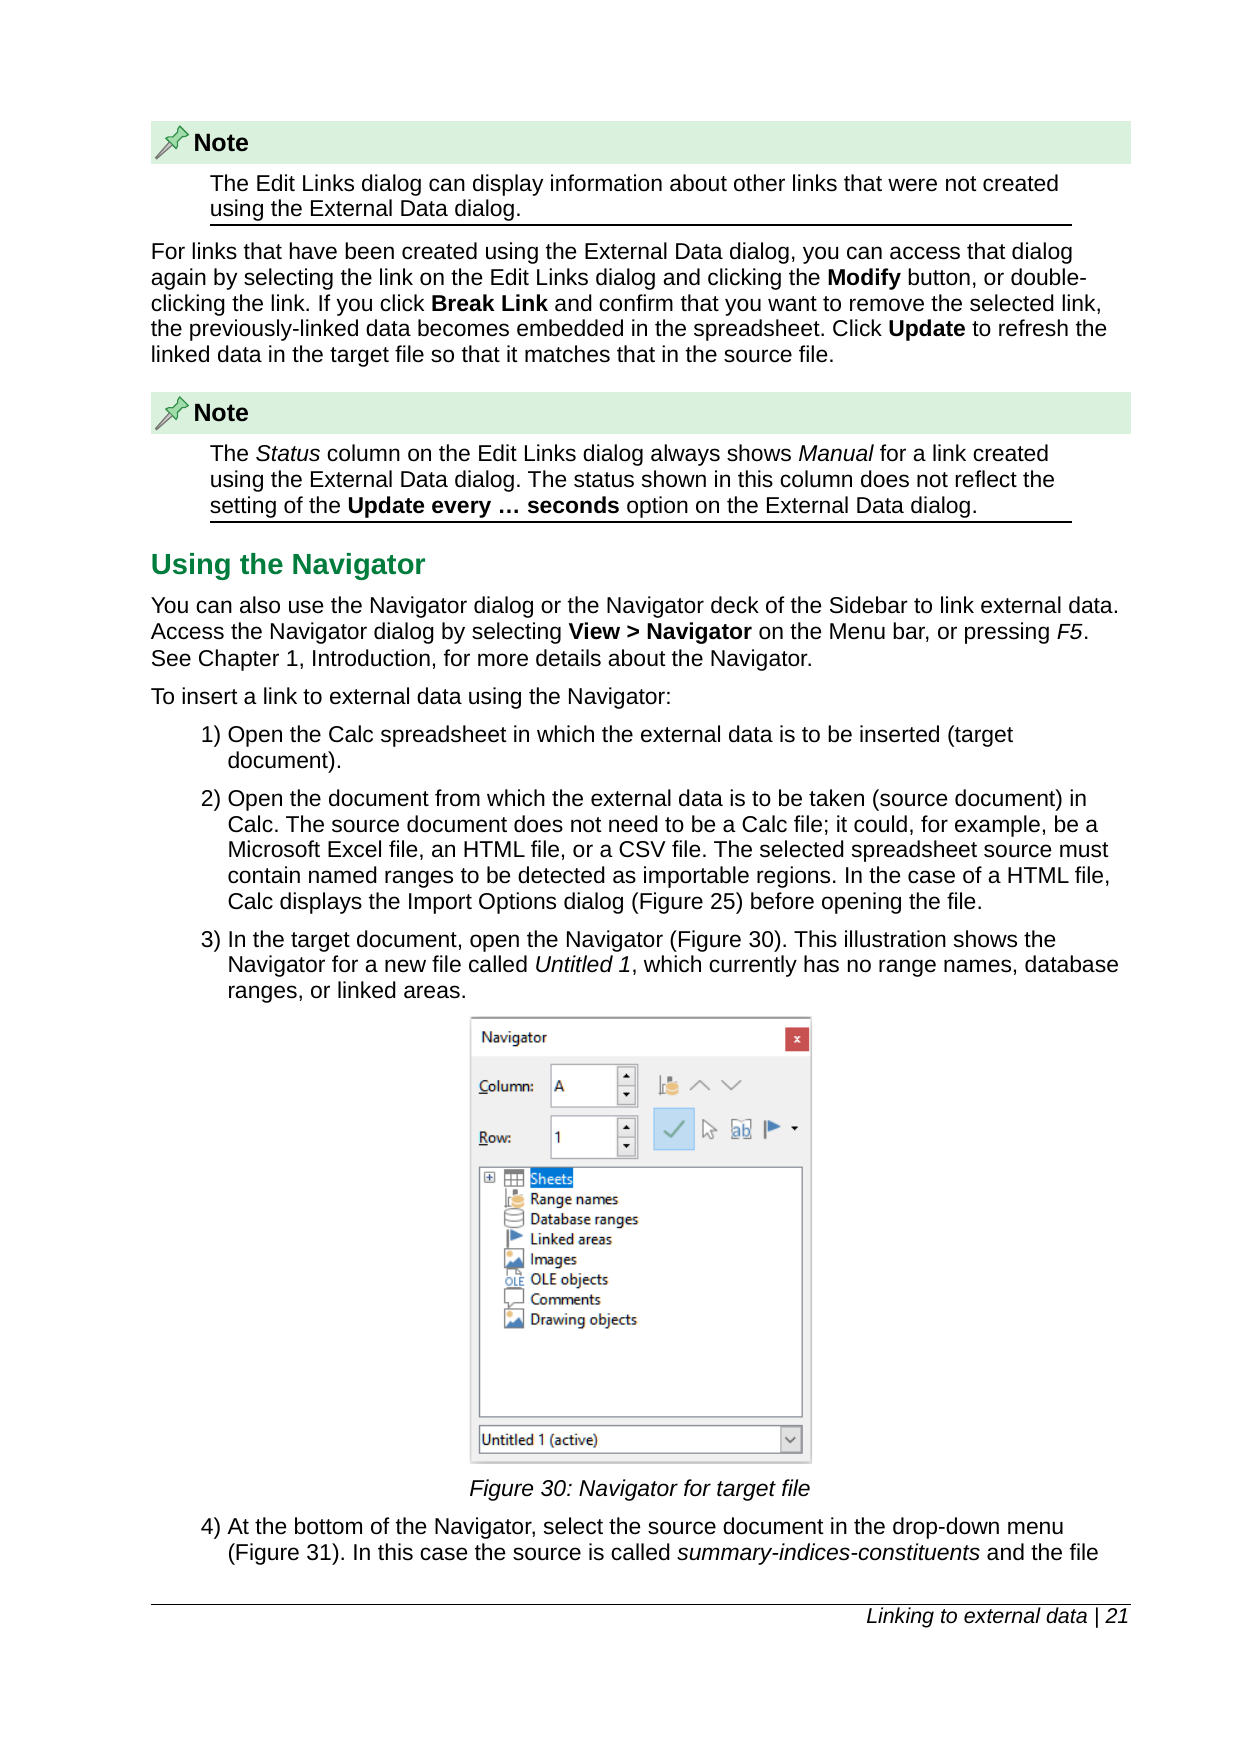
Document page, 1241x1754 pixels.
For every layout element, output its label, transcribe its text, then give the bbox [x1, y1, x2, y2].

list Open the Calc spreadsheet in which the external data is to be inserted (target document). [227, 722, 1131, 773]
text You can also use the Navigator dialog or the Navigator deck of the Sidebar to link external data. Access the Navigator dialog by selecting View > Navigator on the Menu bar, or pressing F5. See Chapter 1, Introduction, for more details about the Navigator. [151, 593, 1131, 672]
text For links that have been created using the External Data dialog, you can access that dialog again by selecting the link on the Edit Links dialog and clicking the Modify button, or double-clicking the link. If you click Break Link and confirm that you want to remove the selected link, the previously-linked data becomes embedded in the spreadsheet. Click Update to refresh the linked data in the target file so that it matches that in the source file. [151, 239, 1131, 367]
picture [469, 1016, 813, 1464]
subtitle Note [151, 121, 1131, 164]
subtitle Using the Navigator [151, 548, 1131, 580]
text Figure 30: Navigator for target file [469, 1476, 813, 1501]
text The Status column on the Edit Links dialog always shows Manual for a link created using the External Data dialog. The status shown in this column does not reflect the setting of the Update every … seconds option on the External Data dialog. [209, 441, 1072, 523]
list Open the document from which the external data is to be taken (source document) in Calc. The source document does not need to be a Calc file; it could, for example, be a Microsoft Excel file, an HTML file, or a CSV file. The selected spreadsheet source must contain named ranges to be detected as importable regions. In the case of a HTML file, Calc displays the Import Options dialog (Figure 25) before opening the file. [227, 786, 1131, 914]
text The Edit Links dialog can display information about other links that were not created using the External Data dialog. [209, 170, 1072, 226]
list In the target document, open the Navigator (Figure 30). This illustration shows the Navigator for a new file called Untitled 1, which currently has no range names, database ranges, or linked areas. [227, 927, 1131, 1003]
subtitle Note [193, 392, 1131, 434]
list To insert a link to external data using the Navigator: [151, 684, 1131, 710]
list At the bottom of the Navigator, select the source document in the drop-down menu (Figure 31). In this case the source is called summary-indices-constituents and the file [227, 1514, 1131, 1565]
